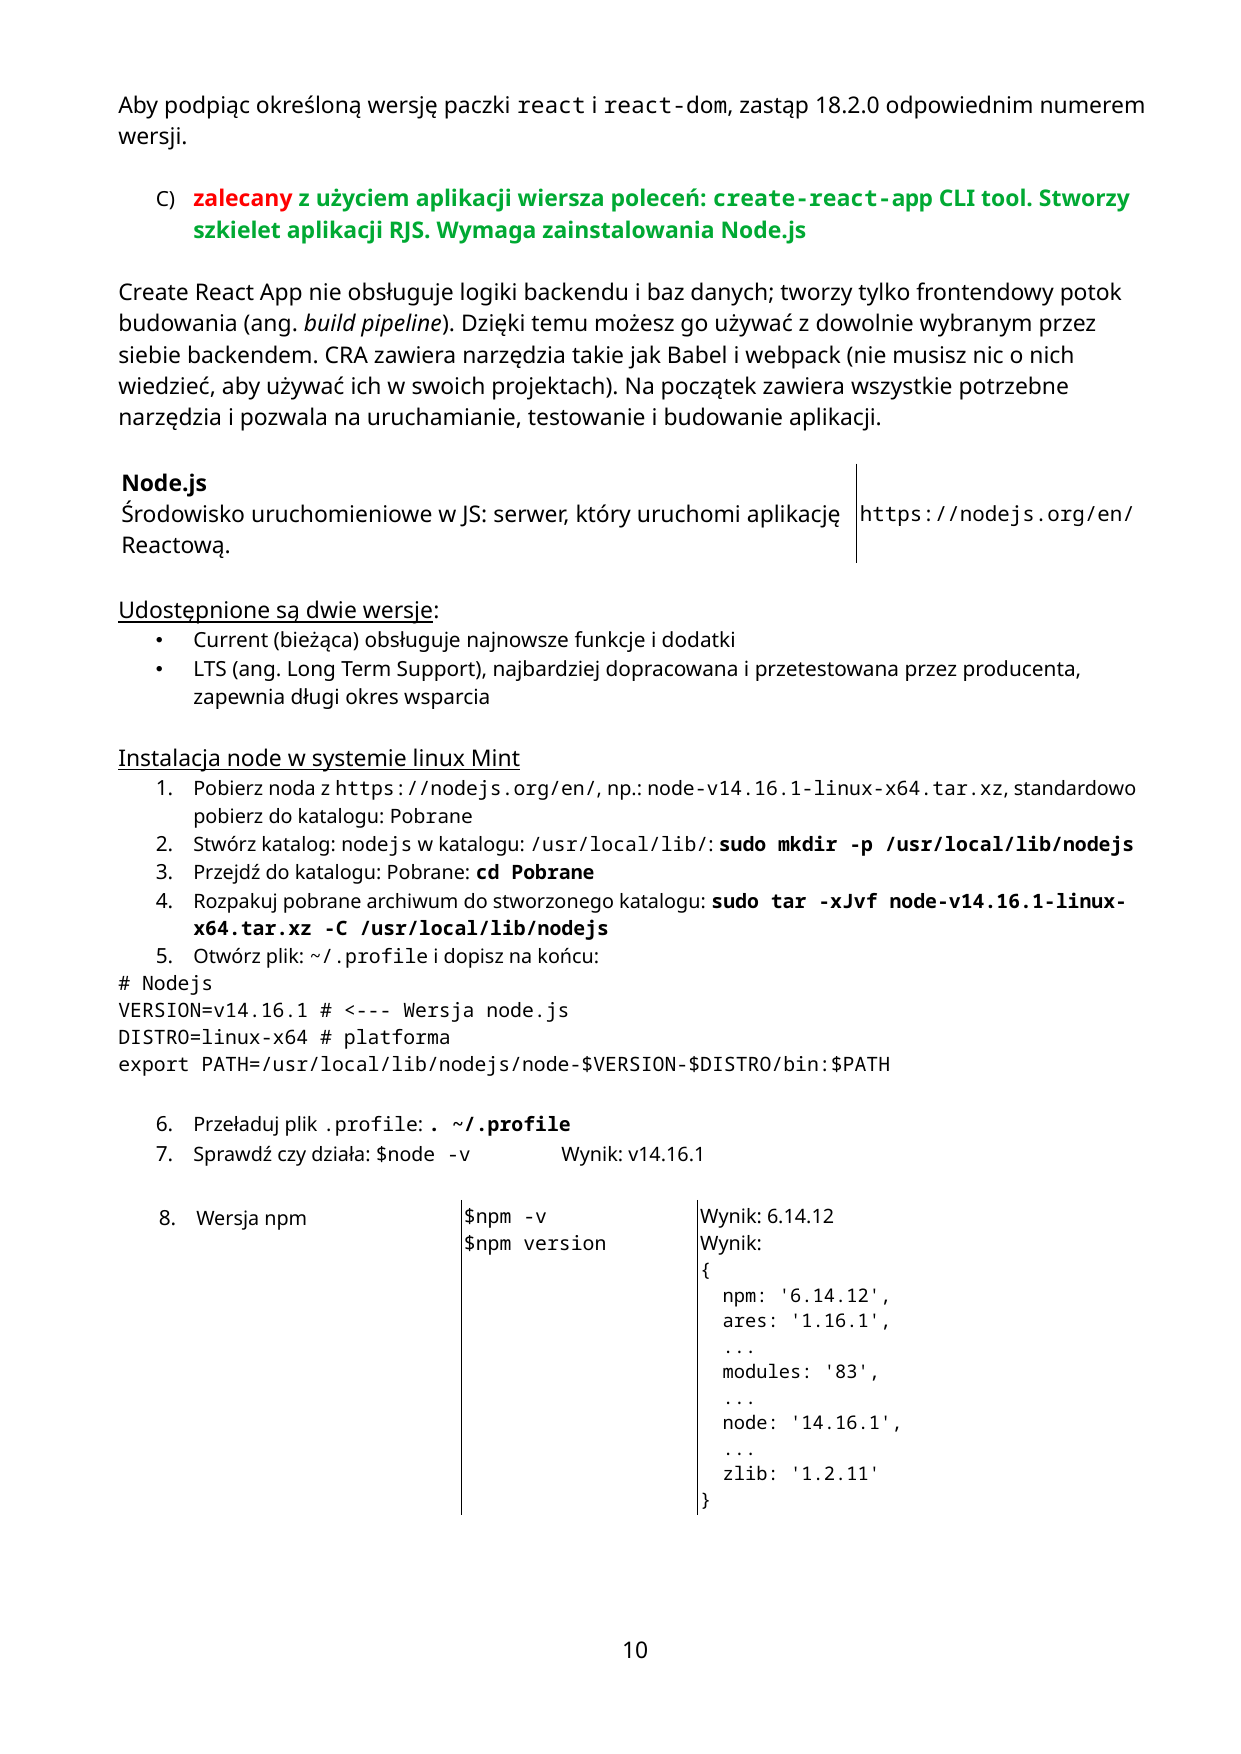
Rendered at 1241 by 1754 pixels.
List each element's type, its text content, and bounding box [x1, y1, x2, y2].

text DISTRO=linux-x64 # platforma [118, 1023, 1152, 1051]
list Przeładuj plik .profile: . ~/.profile [156, 1109, 1152, 1137]
list Current (bieżąca) obsługuje najnowsze funkcje i dodatki [156, 626, 1152, 654]
table_header Node.js Środowisko uruchomieniowe w JS: serwer, który uruchomi aplikację Reactową. [118, 464, 856, 563]
list zalecany z użyciem aplikacji wiersza poleceń: create-react-app CLI tool. Stworzy szkielet aplikacji RJS. Wymaga zainstalowania Node.js [156, 182, 1152, 245]
list Stwórz katalog: nodejs w katalogu: /usr/local/lib/: sudo mkdir -p /usr/local/lib/nodejs [156, 829, 1152, 857]
table_header Wynik: 6.14.12 Wynik: { npm: '6.14.12', ares: '1.16.1', ... modules: '83', ... node: '14.16.1', ... zlib: '1.2.11' } [698, 1200, 1152, 1515]
list Sprawdź czy działa: $node -v Wynik: v14.16.1 [156, 1137, 1152, 1168]
text Aby podpiąc określoną wersję paczki react i react-dom, zastąp 18.2.0 odpowiednim numerem wersji. [118, 88, 1152, 151]
text Udostępnione są dwie wersje: [118, 594, 1152, 626]
text # Nodejs [118, 969, 1152, 997]
text export PATH=/usr/local/lib/nodejs/node-$VERSION-$DISTRO/bin:$PATH [118, 1051, 1152, 1077]
list Pobierz noda z https://nodejs.org/en/, np.: node-v14.16.1-linux-x64.tar.xz, standardowo pobierz do katalogu: Pobrane [156, 773, 1152, 829]
table_header $npm -v $npm version [462, 1200, 697, 1515]
list LTS (ang. Long Term Support), najbardziej dopracowana i przetestowana przez producenta, zapewnia długi okres wsparcia [156, 654, 1152, 711]
text Instalacja node w systemie linux Mint [118, 742, 1152, 773]
table_header Wersja npm [118, 1200, 461, 1515]
table_header https://nodejs.org/en/ [857, 464, 1152, 563]
list Otwórz plik: ~/.profile i dopisz na końcu: [156, 941, 1152, 969]
text Create React App nie obsługuje logiki backendu i baz danych; tworzy tylko frontendowy potok budowania (ang. build pipeline). Dzięki temu możesz go używać z dowolnie wybranym przez siebie backendem. CRA zawiera narzędzia takie jak Babel i webpack (nie musisz nic o nich wiedzieć, aby używać ich w swoich projektach). Na początek zawiera wszystkie potrzebne narzędzia i pozwala na uruchamianie, testowanie i budowanie aplikacji. [118, 276, 1152, 432]
list Rozpakuj pobrane archiwum do stworzonego katalogu: sudo tar -xJvf node-v14.16.1-linux-x64.tar.xz -C /usr/local/lib/nodejs [156, 886, 1152, 941]
text VERSION=v14.16.1 # <--- Wersja node.js [118, 997, 1152, 1023]
list Przejdź do katalogu: Pobrane: cd Pobrane [156, 857, 1152, 886]
